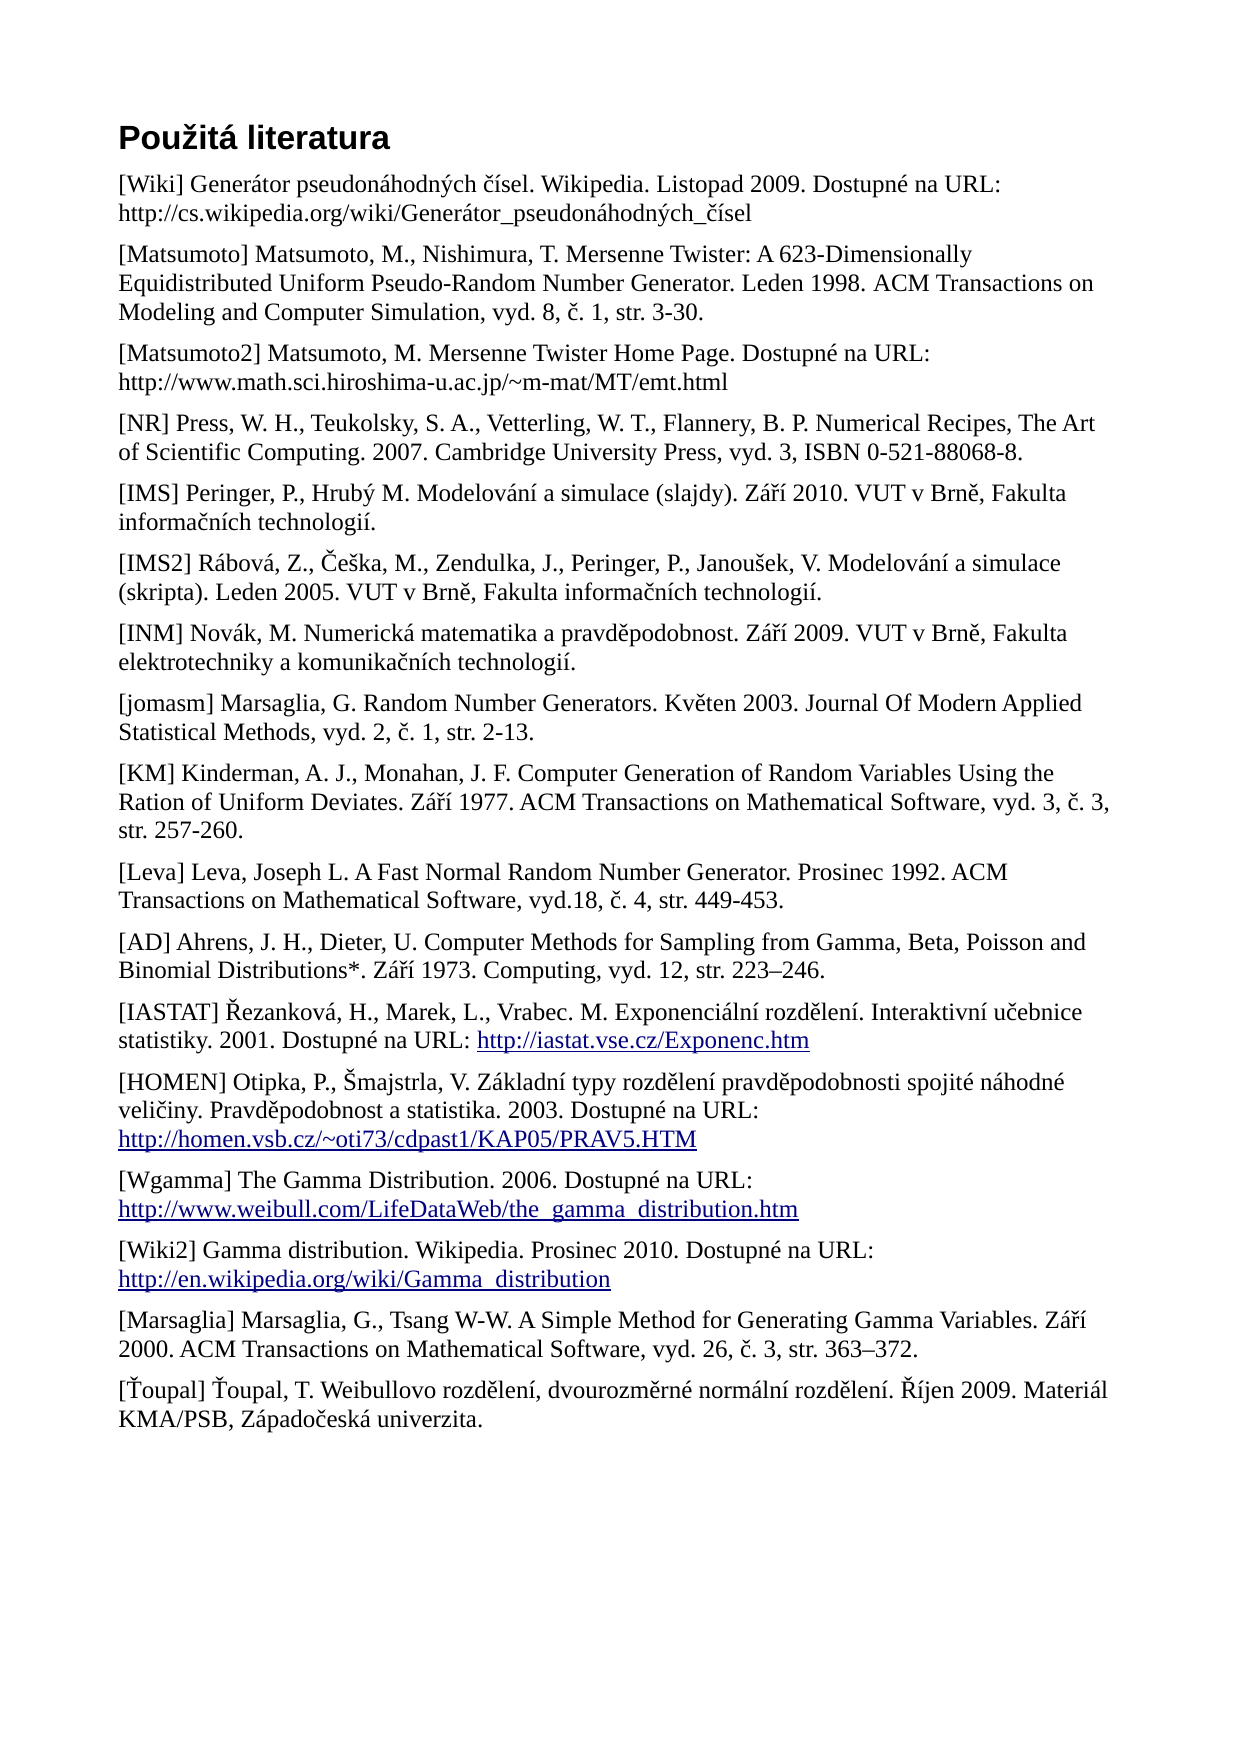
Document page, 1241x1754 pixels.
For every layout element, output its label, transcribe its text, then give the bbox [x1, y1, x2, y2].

text [jomasm] Marsaglia, G. Random Number Generators. Květen 2003. Journal Of Modern Applied Statistical Methods, vyd. 2, č. 1, str. 2-13. [118, 688, 1122, 746]
text [Wiki] Generátor pseudonáhodných čísel. Wikipedia. Listopad 2009. Dostupné na URL: http://cs.wikipedia.org/wiki/Generátor_pseudonáhodných_čísel [118, 169, 1122, 227]
text [Matsumoto] Matsumoto, M., Nishimura, T. Mersenne Twister: A 623-Dimensionally Equidistributed Uniform Pseudo-Random Number Generator. Leden 1998. ACM Transactions on Modeling and Computer Simulation, vyd. 8, č. 1, str. 3-30. [118, 239, 1122, 326]
text [IASTAT] Řezanková, H., Marek, L., Vrabec. M. Exponenciální rozdělení. Interaktivní učebnice statistiky. 2001. Dostupné na URL: http://iastat.vse.cz/Exponenc.htm [118, 997, 1122, 1054]
text [Wiki2] Gamma distribution. Wikipedia. Prosinec 2010. Dostupné na URL: http://en.wikipedia.org/wiki/Gamma_distribution [118, 1236, 1122, 1293]
text [AD] Ahrens, J. H., Dieter, U. Computer Methods for Sampling from Gamma, Beta, Poisson and Binomial Distributions*. Září 1973. Computing, vyd. 12, str. 223–246. [118, 927, 1122, 984]
subtitle Použitá literatura [118, 118, 1122, 157]
text [KM] Kinderman, A. J., Monahan, J. F. Computer Generation of Random Variables Using the Ration of Uniform Deviates. Září 1977. ACM Transactions on Mathematical Software, vyd. 3, č. 3, str. 257-260. [118, 758, 1122, 844]
text [HOMEN] Otipka, P., Šmajstrla, V. Základní typy rozdělení pravděpodobnosti spojité náhodné veličiny. Pravděpodobnost a statistika. 2003. Dostupné na URL: http://homen.vsb.cz/~oti73/cdpast1/KAP05/PRAV5.HTM [118, 1067, 1122, 1153]
text [Matsumoto2] Matsumoto, M. Mersenne Twister Home Page. Dostupné na URL: http://www.math.sci.hiroshima-u.ac.jp/~m-mat/MT/emt.html [118, 338, 1122, 396]
text [Leva] Leva, Joseph L. A Fast Normal Random Number Generator. Prosinec 1992. ACM Transactions on Mathematical Software, vyd.18, č. 4, str. 449-453. [118, 857, 1122, 914]
text [Wgamma] The Gamma Distribution. 2006. Dostupné na URL: http://www.weibull.com/LifeDataWeb/the_gamma_distribution.htm [118, 1166, 1122, 1223]
text [IMS2] Rábová, Z., Češka, M., Zendulka, J., Peringer, P., Janoušek, V. Modelování a simulace (skripta). Leden 2005. VUT v Brně, Fakulta informačních technologií. [118, 548, 1122, 606]
text [Ťoupal] Ťoupal, T. Weibullovo rozdělení, dvourozměrné normální rozdělení. Říjen 2009. Materiál KMA/PSB, Západočeská univerzita. [118, 1376, 1122, 1433]
text [Marsaglia] Marsaglia, G., Tsang W-W. A Simple Method for Generating Gamma Variables. Září 2000. ACM Transactions on Mathematical Software, vyd. 26, č. 3, str. 363–372. [118, 1306, 1122, 1363]
text [INM] Novák, M. Numerická matematika a pravděpodobnost. Září 2009. VUT v Brně, Fakulta elektrotechniky a komunikačních technologií. [118, 618, 1122, 676]
text [IMS] Peringer, P., Hrubý M. Modelování a simulace (slajdy). Září 2010. VUT v Brně, Fakulta informačních technologií. [118, 478, 1122, 536]
text [NR] Press, W. H., Teukolsky, S. A., Vetterling, W. T., Flannery, B. P. Numerical Recipes, The Art of Scientific Computing. 2007. Cambridge University Press, vyd. 3, ISBN 0-521-88068-8. [118, 408, 1122, 466]
